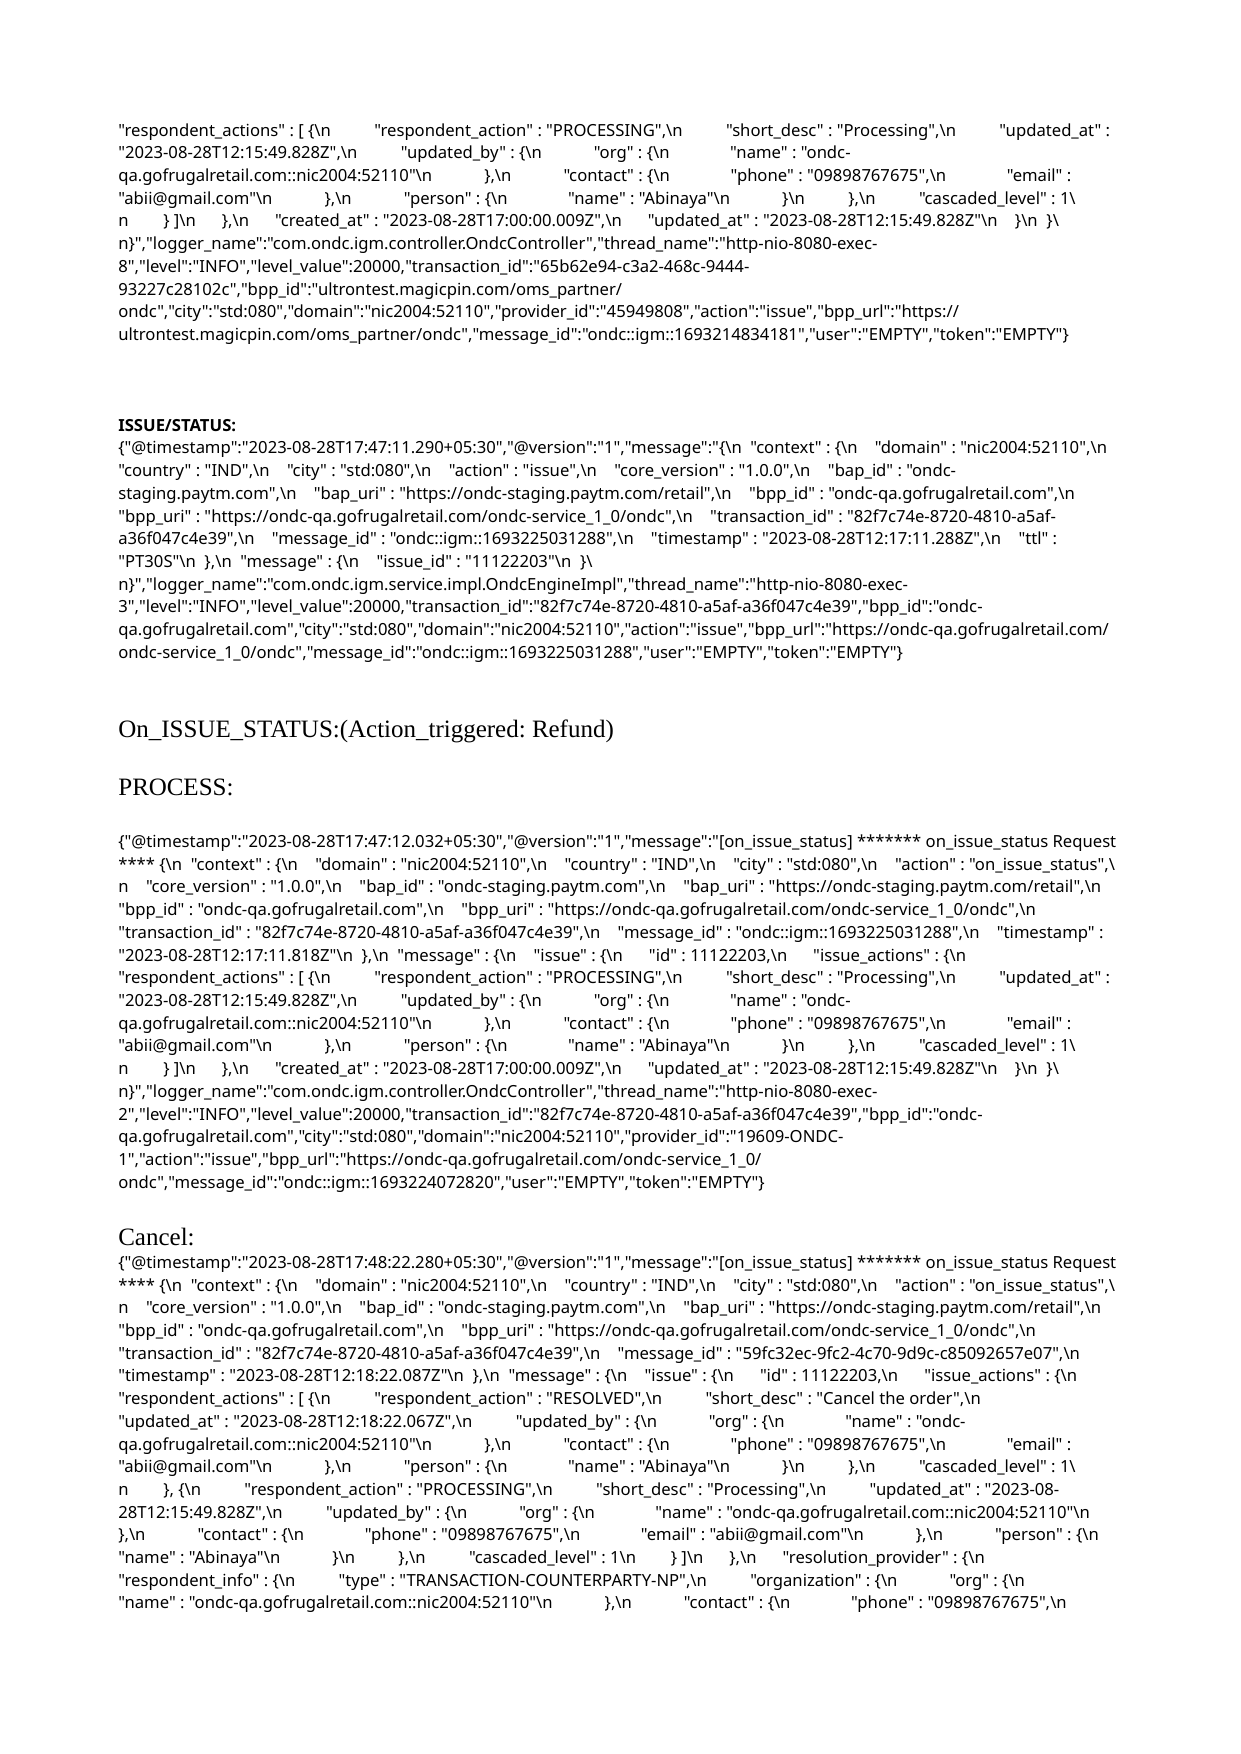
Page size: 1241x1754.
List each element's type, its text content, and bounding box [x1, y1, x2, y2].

text "respondent_actions" : [ {\n "respondent_action" : "PROCESSING",\n "short_desc" : "Processing",\n "updated_at" : "2023-08-28T12:15:49.828Z",\n "updated_by" : {\n "org" : {\n "name" : "ondc-qa.gofrugalretail.com::nic2004:52110"\n },\n "contact" : {\n "phone" : "09898767675",\n "email" : "abii@gmail.com"\n },\n "person" : {\n "name" : "Abinaya"\n }\n },\n "cascaded_level" : 1\n } ]\n },\n "created_at" : "2023-08-28T17:00:00.009Z",\n "updated_at" : "2023-08-28T12:15:49.828Z"\n }\n }\n}","logger_name":"com.ondc.igm.controller.OndcController","thread_name":"http-nio-8080-exec-8","level":"INFO","level_value":20000,"transaction_id":"65b62e94-c3a2-468c-9444-93227c28102c","bpp_id":"ultrontest.magicpin.com/oms_partner/ondc","city":"std:080","domain":"nic2004:52110","provider_id":"45949808","action":"issue","bpp_url":"https://ultrontest.magicpin.com/oms_partner/ondc","message_id":"ondc::igm::1693214834181","user":"EMPTY","token":"EMPTY"} [118, 118, 1122, 345]
text {"@timestamp":"2023-08-28T17:47:11.290+05:30","@version":"1","message":"{\n "context" : {\n "domain" : "nic2004:52110",\n "country" : "IND",\n "city" : "std:080",\n "action" : "issue",\n "core_version" : "1.0.0",\n "bap_id" : "ondc-staging.paytm.com",\n "bap_uri" : "https://ondc-staging.paytm.com/retail",\n "bpp_id" : "ondc-qa.gofrugalretail.com",\n "bpp_uri" : "https://ondc-qa.gofrugalretail.com/ondc-service_1_0/ondc",\n "transaction_id" : "82f7c74e-8720-4810-a5af-a36f047c4e39",\n "message_id" : "ondc::igm::1693225031288",\n "timestamp" : "2023-08-28T12:17:11.288Z",\n "ttl" : "PT30S"\n },\n "message" : {\n "issue_id" : "11122203"\n }\n}","logger_name":"com.ondc.igm.service.impl.OndcEngineImpl","thread_name":"http-nio-8080-exec-3","level":"INFO","level_value":20000,"transaction_id":"82f7c74e-8720-4810-a5af-a36f047c4e39","bpp_id":"ondc-qa.gofrugalretail.com","city":"std:080","domain":"nic2004:52110","action":"issue","bpp_url":"https://ondc-qa.gofrugalretail.com/ondc-service_1_0/ondc","message_id":"ondc::igm::1693225031288","user":"EMPTY","token":"EMPTY"} [118, 436, 1122, 663]
text {"@timestamp":"2023-08-28T17:48:22.280+05:30","@version":"1","message":"[on_issue_status] ******* on_issue_status Request **** {\n "context" : {\n "domain" : "nic2004:52110",\n "country" : "IND",\n "city" : "std:080",\n "action" : "on_issue_status",\n "core_version" : "1.0.0",\n "bap_id" : "ondc-staging.paytm.com",\n "bap_uri" : "https://ondc-staging.paytm.com/retail",\n "bpp_id" : "ondc-qa.gofrugalretail.com",\n "bpp_uri" : "https://ondc-qa.gofrugalretail.com/ondc-service_1_0/ondc",\n "transaction_id" : "82f7c74e-8720-4810-a5af-a36f047c4e39",\n "message_id" : "59fc32ec-9fc2-4c70-9d9c-c85092657e07",\n "timestamp" : "2023-08-28T12:18:22.087Z"\n },\n "message" : {\n "issue" : {\n "id" : 11122203,\n "issue_actions" : {\n "respondent_actions" : [ {\n "respondent_action" : "RESOLVED",\n "short_desc" : "Cancel the order",\n "updated_at" : "2023-08-28T12:18:22.067Z",\n "updated_by" : {\n "org" : {\n "name" : "ondc-qa.gofrugalretail.com::nic2004:52110"\n },\n "contact" : {\n "phone" : "09898767675",\n "email" : "abii@gmail.com"\n },\n "person" : {\n "name" : "Abinaya"\n }\n },\n "cascaded_level" : 1\n }, {\n "respondent_action" : "PROCESSING",\n "short_desc" : "Processing",\n "updated_at" : "2023-08-28T12:15:49.828Z",\n "updated_by" : {\n "org" : {\n "name" : "ondc-qa.gofrugalretail.com::nic2004:52110"\n },\n "contact" : {\n "phone" : "09898767675",\n "email" : "abii@gmail.com"\n },\n "person" : {\n "name" : "Abinaya"\n }\n },\n "cascaded_level" : 1\n } ]\n },\n "resolution_provider" : {\n "respondent_info" : {\n "type" : "TRANSACTION-COUNTERPARTY-NP",\n "organization" : {\n "org" : {\n "name" : "ondc-qa.gofrugalretail.com::nic2004:52110"\n },\n "contact" : {\n "phone" : "09898767675",\n [118, 1250, 1122, 1614]
text {"@timestamp":"2023-08-28T17:47:12.032+05:30","@version":"1","message":"[on_issue_status] ******* on_issue_status Request **** {\n "context" : {\n "domain" : "nic2004:52110",\n "country" : "IND",\n "city" : "std:080",\n "action" : "on_issue_status",\n "core_version" : "1.0.0",\n "bap_id" : "ondc-staging.paytm.com",\n "bap_uri" : "https://ondc-staging.paytm.com/retail",\n "bpp_id" : "ondc-qa.gofrugalretail.com",\n "bpp_uri" : "https://ondc-qa.gofrugalretail.com/ondc-service_1_0/ondc",\n "transaction_id" : "82f7c74e-8720-4810-a5af-a36f047c4e39",\n "message_id" : "ondc::igm::1693225031288",\n "timestamp" : "2023-08-28T12:17:11.818Z"\n },\n "message" : {\n "issue" : {\n "id" : 11122203,\n "issue_actions" : {\n "respondent_actions" : [ {\n "respondent_action" : "PROCESSING",\n "short_desc" : "Processing",\n "updated_at" : "2023-08-28T12:15:49.828Z",\n "updated_by" : {\n "org" : {\n "name" : "ondc-qa.gofrugalretail.com::nic2004:52110"\n },\n "contact" : {\n "phone" : "09898767675",\n "email" : "abii@gmail.com"\n },\n "person" : {\n "name" : "Abinaya"\n }\n },\n "cascaded_level" : 1\n } ]\n },\n "created_at" : "2023-08-28T17:00:00.009Z",\n "updated_at" : "2023-08-28T12:15:49.828Z"\n }\n }\n}","logger_name":"com.ondc.igm.controller.OndcController","thread_name":"http-nio-8080-exec-2","level":"INFO","level_value":20000,"transaction_id":"82f7c74e-8720-4810-a5af-a36f047c4e39","bpp_id":"ondc-qa.gofrugalretail.com","city":"std:080","domain":"nic2004:52110","provider_id":"19609-ONDC-1","action":"issue","bpp_url":"https://ondc-qa.gofrugalretail.com/ondc-service_1_0/ondc","message_id":"ondc::igm::1693224072820","user":"EMPTY","token":"EMPTY"} [118, 829, 1122, 1193]
text PROCESS: [118, 772, 1122, 801]
text ISSUE/STATUS: [118, 413, 1122, 436]
text On_ISSUE_STATUS:(Action_triggered: Refund) [118, 714, 1122, 743]
text Cancel: [118, 1222, 1122, 1250]
